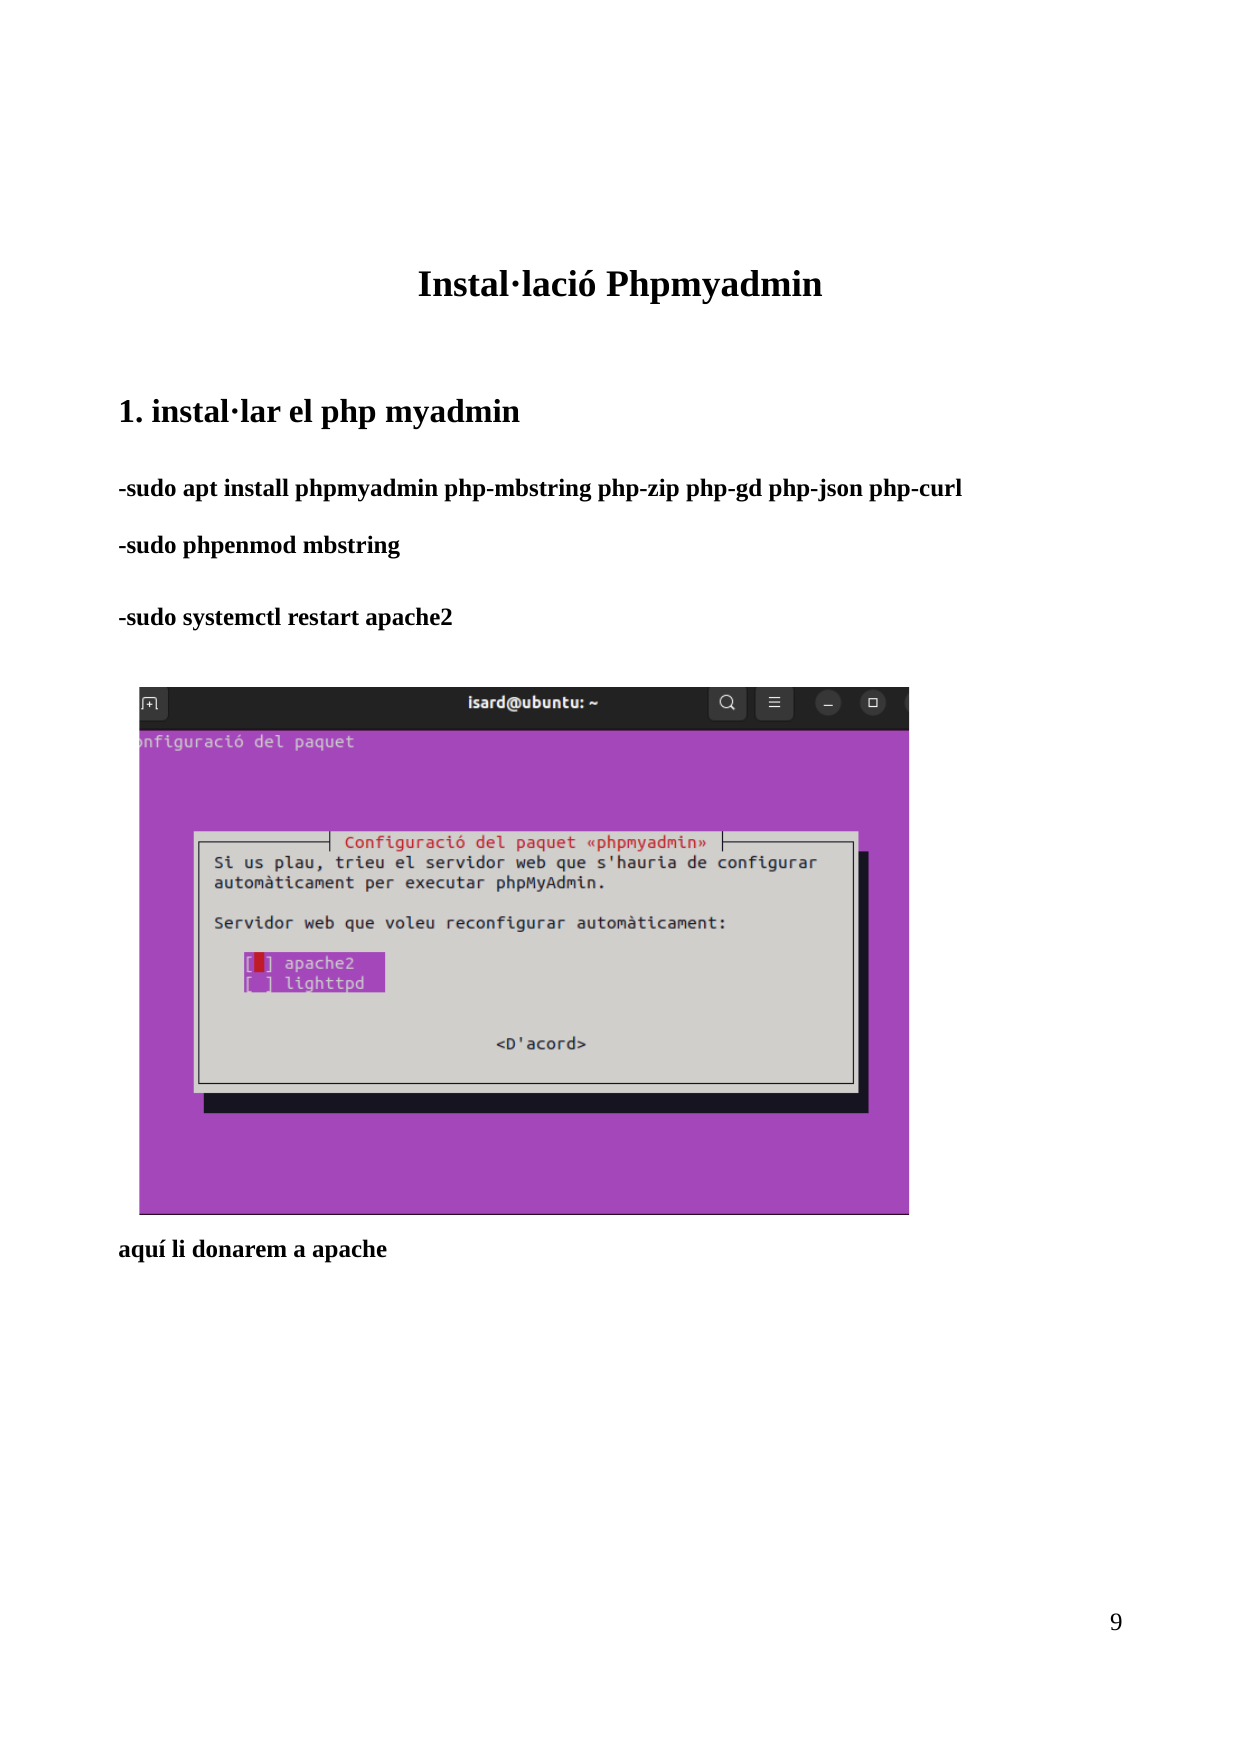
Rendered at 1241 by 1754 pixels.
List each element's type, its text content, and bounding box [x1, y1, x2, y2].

text 1. instal·lar el php myadmin [118, 391, 1122, 429]
picture [139, 687, 910, 1215]
text -sudo phpenmod mbstring [118, 530, 1122, 559]
text Instal·lació Phpmyadmin [118, 262, 1122, 305]
text -sudo apt install phpmyadmin php-mbstring php-zip php-gd php-json php-curl [118, 473, 1122, 501]
text aquí li donarem a apache [118, 1234, 1122, 1263]
text -sudo systemctl restart apache2 [118, 602, 1122, 631]
